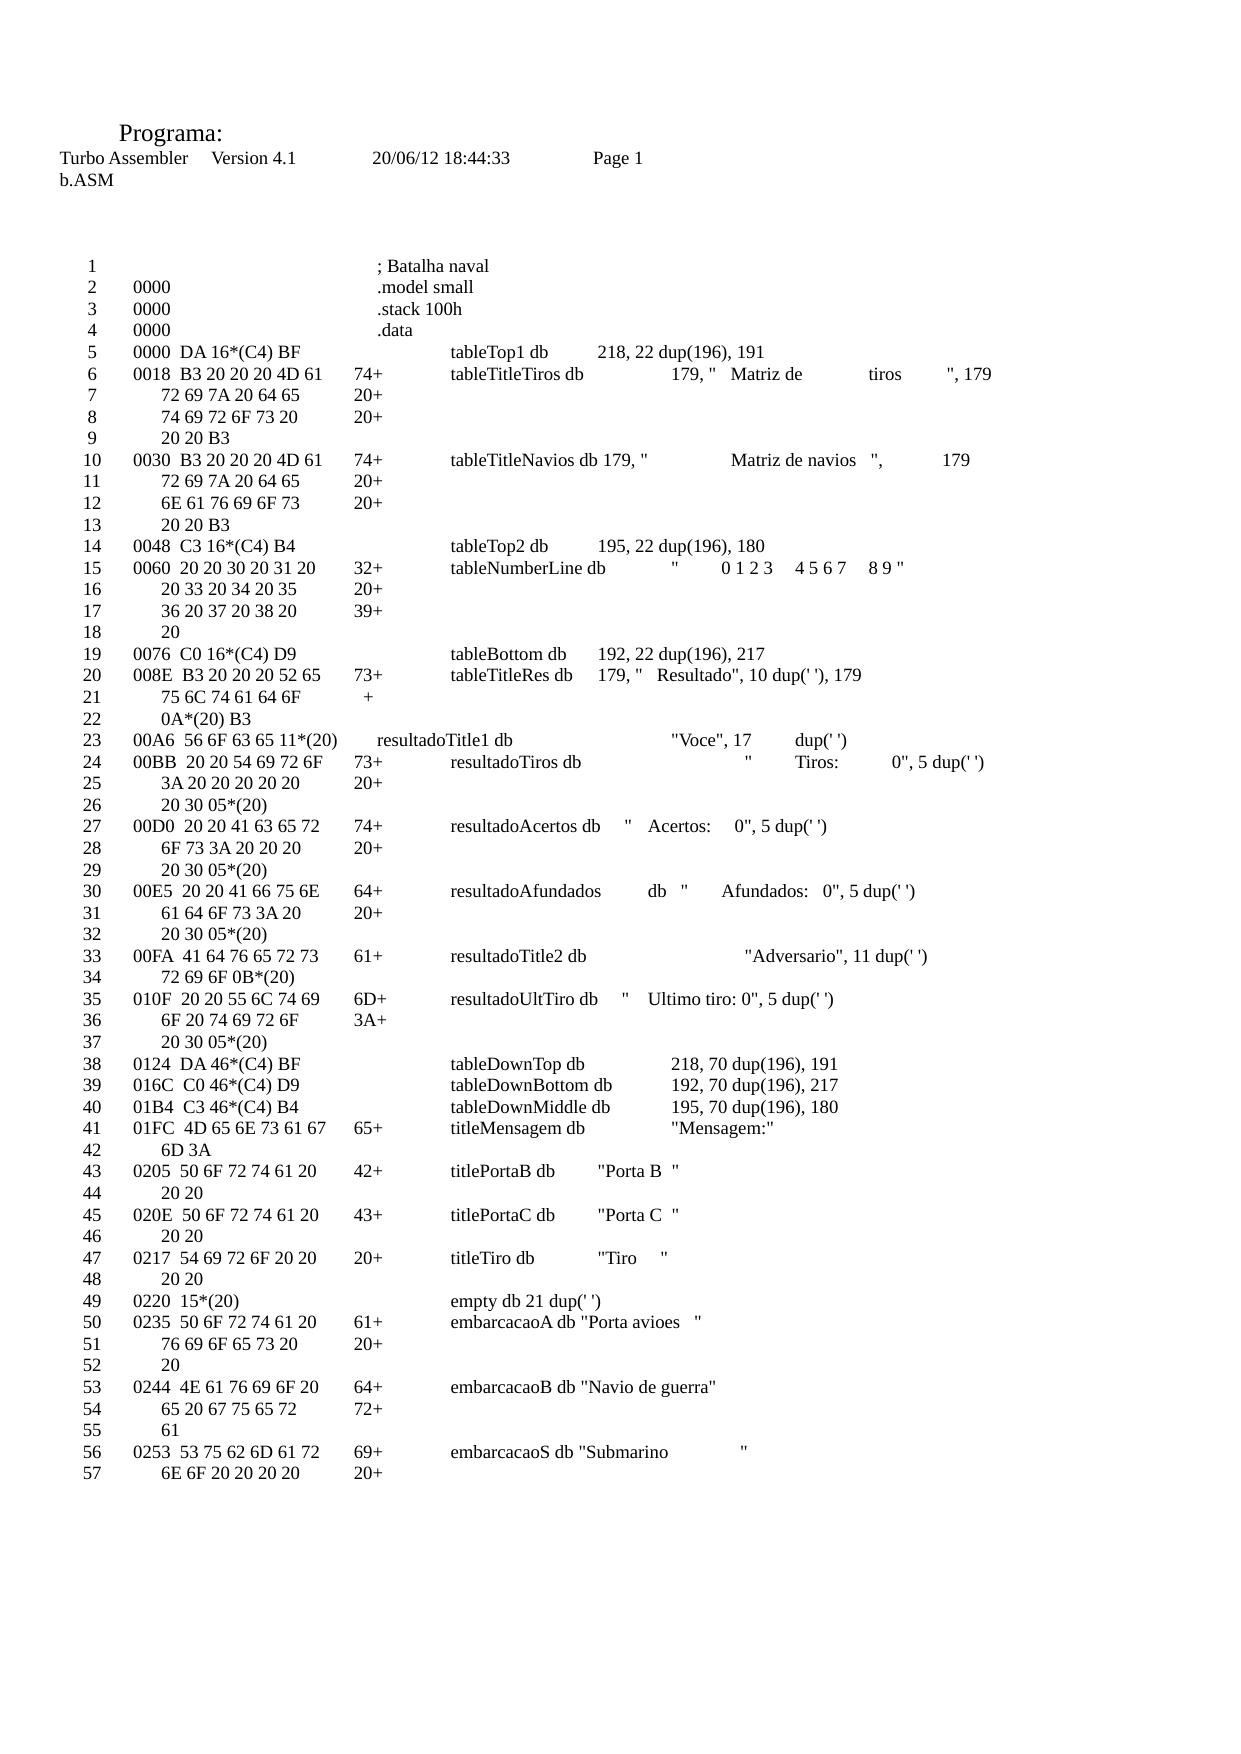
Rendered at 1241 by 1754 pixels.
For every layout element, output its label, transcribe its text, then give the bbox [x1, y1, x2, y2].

text 46 20 20 [59, 1225, 1180, 1247]
text 36 6F 20 74 69 72 6F 3A+ [59, 1009, 1180, 1031]
text 39 016C C0 46*(C4) D9 tableDownBottom db 192, 70 dup(196), 217 [59, 1074, 1180, 1096]
text 51 76 69 6F 65 73 20 20+ [59, 1333, 1180, 1354]
text 8 74 69 72 6F 73 20 20+ [59, 406, 1180, 427]
text 19 0076 C0 16*(C4) D9 tableBottom db 192, 22 dup(196), 217 [59, 643, 1180, 664]
text 22 0A*(20) B3 [59, 707, 1180, 729]
text 35 010F 20 20 55 6C 74 69 6D+ resultadoUltTiro db " Ultimo tiro: 0", 5 dup(' ') [59, 988, 1180, 1009]
text 1 ; Batalha naval [59, 255, 1180, 276]
text 6 0018 B3 20 20 20 4D 61 74+ tableTitleTiros db 179, " Matriz de tiros ", 179 [59, 362, 1180, 384]
text 40 01B4 C3 46*(C4) B4 tableDownMiddle db 195, 70 dup(196), 180 [59, 1096, 1180, 1117]
text 20 008E B3 20 20 20 52 65 73+ tableTitleRes db 179, " Resultado", 10 dup(' '), 179 [59, 664, 1180, 686]
text 12 6E 61 76 69 6F 73 20+ [59, 492, 1180, 513]
text 43 0205 50 6F 72 74 61 20 42+ titlePortaB db "Porta B " [59, 1160, 1180, 1182]
text 16 20 33 20 34 20 35 20+ [59, 578, 1180, 600]
text 25 3A 20 20 20 20 20 20+ [59, 772, 1180, 794]
text 52 20 [59, 1354, 1180, 1376]
text 28 6F 73 3A 20 20 20 20+ [59, 837, 1180, 858]
text 49 0220 15*(20) empty db 21 dup(' ') [59, 1290, 1180, 1311]
text b.ASM [59, 168, 1180, 190]
text 11 72 69 7A 20 64 65 20+ [59, 470, 1180, 492]
text 55 61 [59, 1419, 1180, 1441]
text 33 00FA 41 64 76 65 72 73 61+ resultadoTitle2 db "Adversario", 11 dup(' ') [59, 945, 1180, 966]
text 29 20 30 05*(20) [59, 858, 1180, 880]
text 37 20 30 05*(20) [59, 1031, 1180, 1052]
text 4 0000 .data [59, 319, 1180, 341]
text 53 0244 4E 61 76 69 6F 20 64+ embarcacaoB db "Navio de guerra" [59, 1376, 1180, 1397]
text 18 20 [59, 621, 1180, 643]
text Turbo Assembler Version 4.1 20/06/12 18:44:33 Page 1 [59, 147, 1180, 168]
text 24 00BB 20 20 54 69 72 6F 73+ resultadoTiros db " Tiros: 0", 5 dup(' ') [59, 751, 1180, 772]
text 10 0030 B3 20 20 20 4D 61 74+ tableTitleNavios db 179, " Matriz de navios ", 179 [59, 449, 1180, 470]
text 34 72 69 6F 0B*(20) [59, 966, 1180, 988]
text 15 0060 20 20 30 20 31 20 32+ tableNumberLine db " 0 1 2 3 4 5 6 7 8 9 " [59, 557, 1180, 578]
text 30 00E5 20 20 41 66 75 6E 64+ resultadoAfundados db " Afundados: 0", 5 dup(' ') [59, 880, 1180, 902]
text 2 0000 .model small [59, 276, 1180, 298]
text 44 20 20 [59, 1182, 1180, 1203]
text 48 20 20 [59, 1268, 1180, 1290]
text 38 0124 DA 46*(C4) BF tableDownTop db 218, 70 dup(196), 191 [59, 1052, 1180, 1074]
text 57 6E 6F 20 20 20 20 20+ [59, 1462, 1180, 1484]
text 47 0217 54 69 72 6F 20 20 20+ titleTiro db "Tiro " [59, 1247, 1180, 1268]
text 3 0000 .stack 100h [59, 298, 1180, 319]
text Programa: [59, 118, 1180, 147]
text 5 0000 DA 16*(C4) BF tableTop1 db 218, 22 dup(196), 191 [59, 341, 1180, 362]
text 42 6D 3A [59, 1139, 1180, 1160]
text 23 00A6 56 6F 63 65 11*(20) resultadoTitle1 db "Voce", 17 dup(' ') [59, 729, 1180, 751]
text 26 20 30 05*(20) [59, 794, 1180, 815]
text 31 61 64 6F 73 3A 20 20+ [59, 902, 1180, 923]
text 41 01FC 4D 65 6E 73 61 67 65+ titleMensagem db "Mensagem:" [59, 1117, 1180, 1139]
text 50 0235 50 6F 72 74 61 20 61+ embarcacaoA db "Porta avioes " [59, 1311, 1180, 1333]
text 32 20 30 05*(20) [59, 923, 1180, 945]
text 9 20 20 B3 [59, 427, 1180, 449]
text 14 0048 C3 16*(C4) B4 tableTop2 db 195, 22 dup(196), 180 [59, 535, 1180, 557]
text 13 20 20 B3 [59, 513, 1180, 535]
text 21 75 6C 74 61 64 6F + [59, 686, 1180, 707]
text 45 020E 50 6F 72 74 61 20 43+ titlePortaC db "Porta C " [59, 1203, 1180, 1225]
text 17 36 20 37 20 38 20 39+ [59, 600, 1180, 621]
text 7 72 69 7A 20 64 65 20+ [59, 384, 1180, 406]
text 54 65 20 67 75 65 72 72+ [59, 1397, 1180, 1419]
text 56 0253 53 75 62 6D 61 72 69+ embarcacaoS db "Submarino " [59, 1441, 1180, 1462]
text 27 00D0 20 20 41 63 65 72 74+ resultadoAcertos db " Acertos: 0", 5 dup(' ') [59, 815, 1180, 837]
